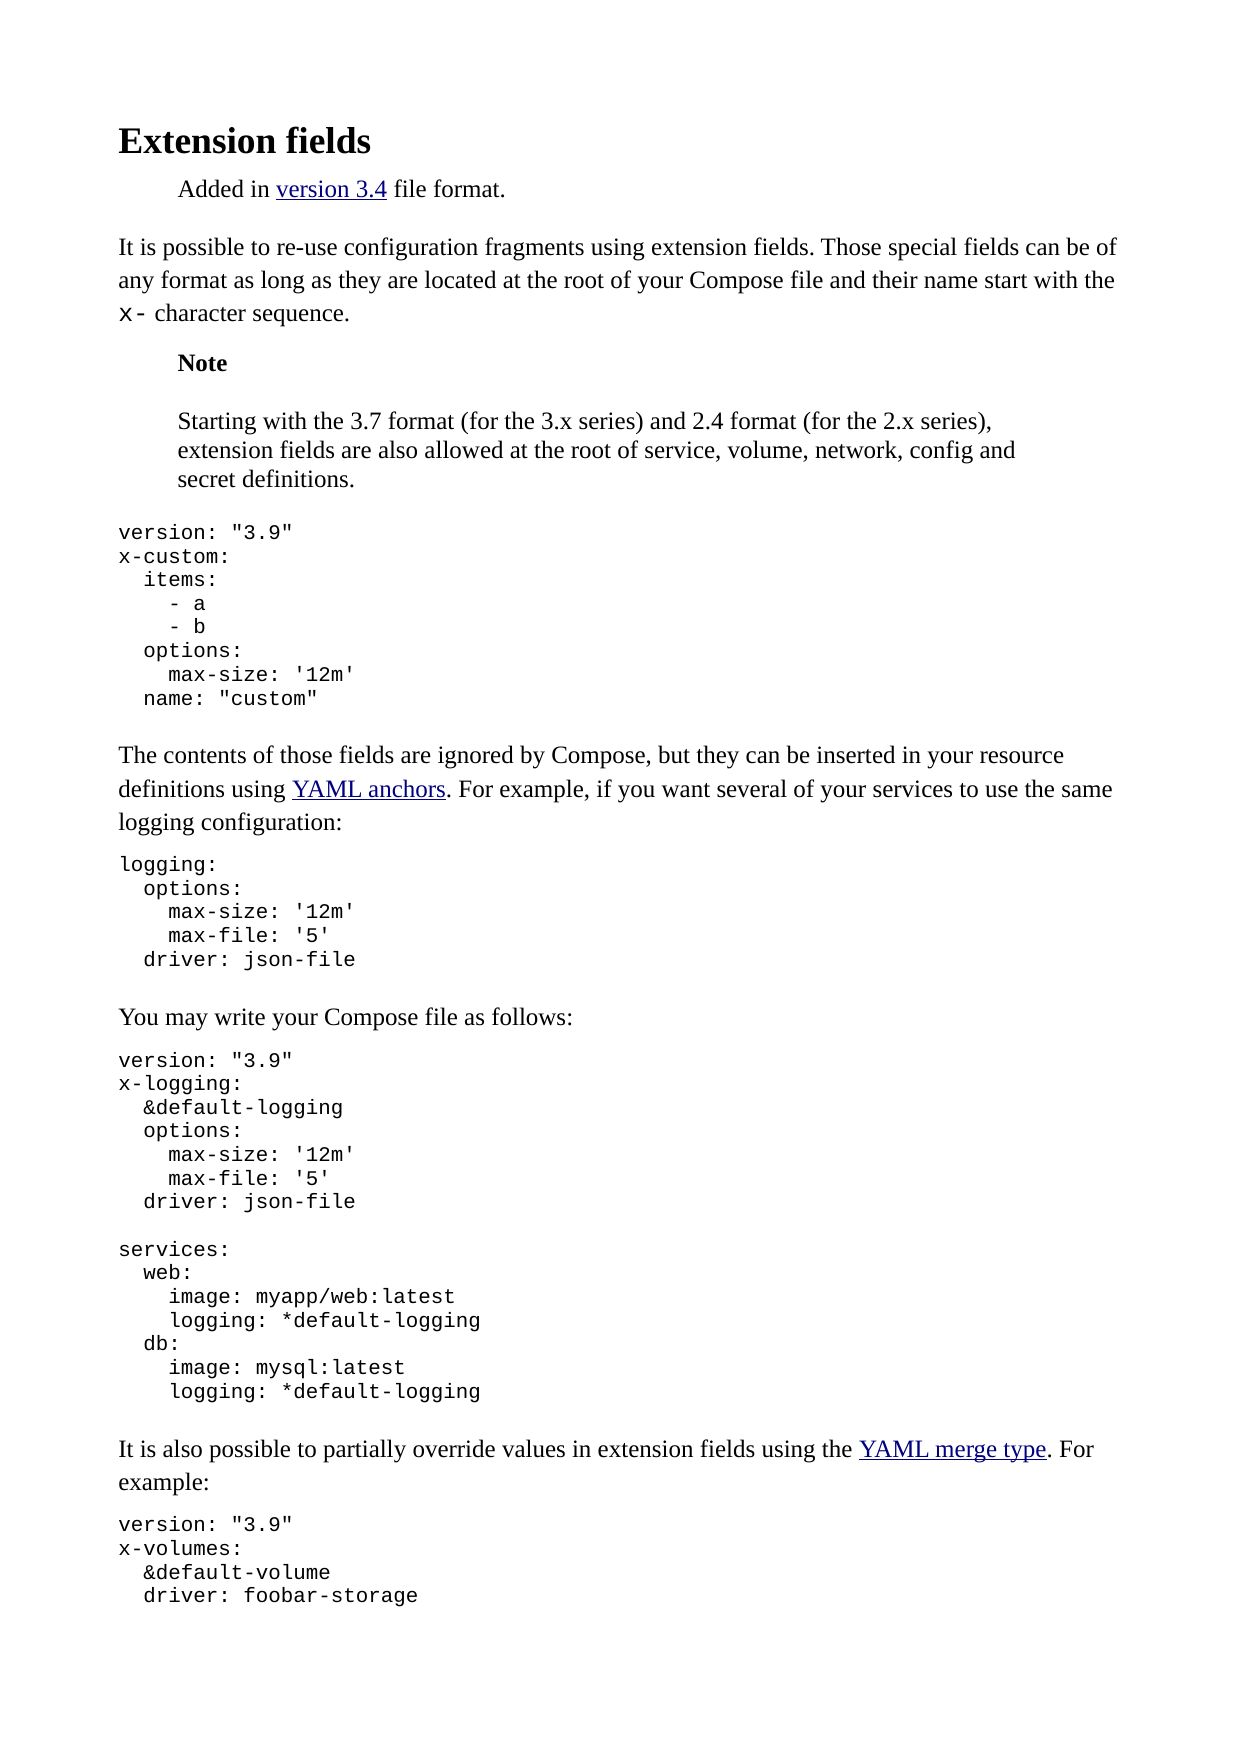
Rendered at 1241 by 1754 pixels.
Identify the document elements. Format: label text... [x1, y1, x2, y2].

text options: [118, 1121, 1122, 1144]
text max-size: '12m' [118, 664, 1122, 687]
text items: [118, 569, 1122, 593]
text logging: *default-logging [118, 1381, 1122, 1404]
text max-file: '5' [118, 925, 1122, 949]
text - b [118, 617, 1122, 640]
text x-logging: [118, 1073, 1122, 1097]
text Added in version 3.4 file format. [177, 174, 1063, 202]
text &default-volume [118, 1562, 1122, 1585]
text version: "3.9" [118, 1049, 1122, 1073]
text max-size: '12m' [118, 1144, 1122, 1168]
text driver: foobar-storage [118, 1585, 1122, 1609]
text Starting with the 3.7 format (for the 3.x series) and 2.4 format (for the 2.x series), extension fields are also allowed at the root of service, volume, network, config and secret definitions. [177, 406, 1063, 492]
text driver: json-file [118, 949, 1122, 972]
text Note [177, 348, 1063, 377]
text options: [118, 640, 1122, 664]
text driver: json-file [118, 1191, 1122, 1215]
text logging: *default-logging [118, 1310, 1122, 1333]
text name: "custom" [118, 687, 1122, 711]
text It is possible to re-use configuration fragments using extension fields. Those special fields can be of any format as long as they are located at the root of your Compose file and their name start with the x- character sequence. [118, 232, 1122, 329]
text x-volumes: [118, 1538, 1122, 1562]
text max-size: '12m' [118, 902, 1122, 925]
text options: [118, 878, 1122, 902]
subtitle Extension fields [118, 118, 1122, 161]
text web: [118, 1262, 1122, 1286]
text services: [118, 1239, 1122, 1262]
text - a [118, 593, 1122, 617]
text version: "3.9" [118, 522, 1122, 546]
text db: [118, 1333, 1122, 1357]
text It is also possible to partially override values in extension fields using the YAML merge type. For example: [118, 1434, 1122, 1496]
text max-file: '5' [118, 1168, 1122, 1191]
text x-custom: [118, 546, 1122, 569]
text logging: [118, 854, 1122, 878]
text &default-logging [118, 1097, 1122, 1121]
text version: "3.9" [118, 1514, 1122, 1538]
text The contents of those fields are ignored by Compose, but they can be inserted in your resource definitions using YAML anchors. For example, if you want several of your services to use the same logging configuration: [118, 741, 1122, 835]
text You may write your Compose file as follows: [118, 1002, 1122, 1031]
text image: mysql:latest [118, 1357, 1122, 1381]
text image: myapp/web:latest [118, 1286, 1122, 1310]
